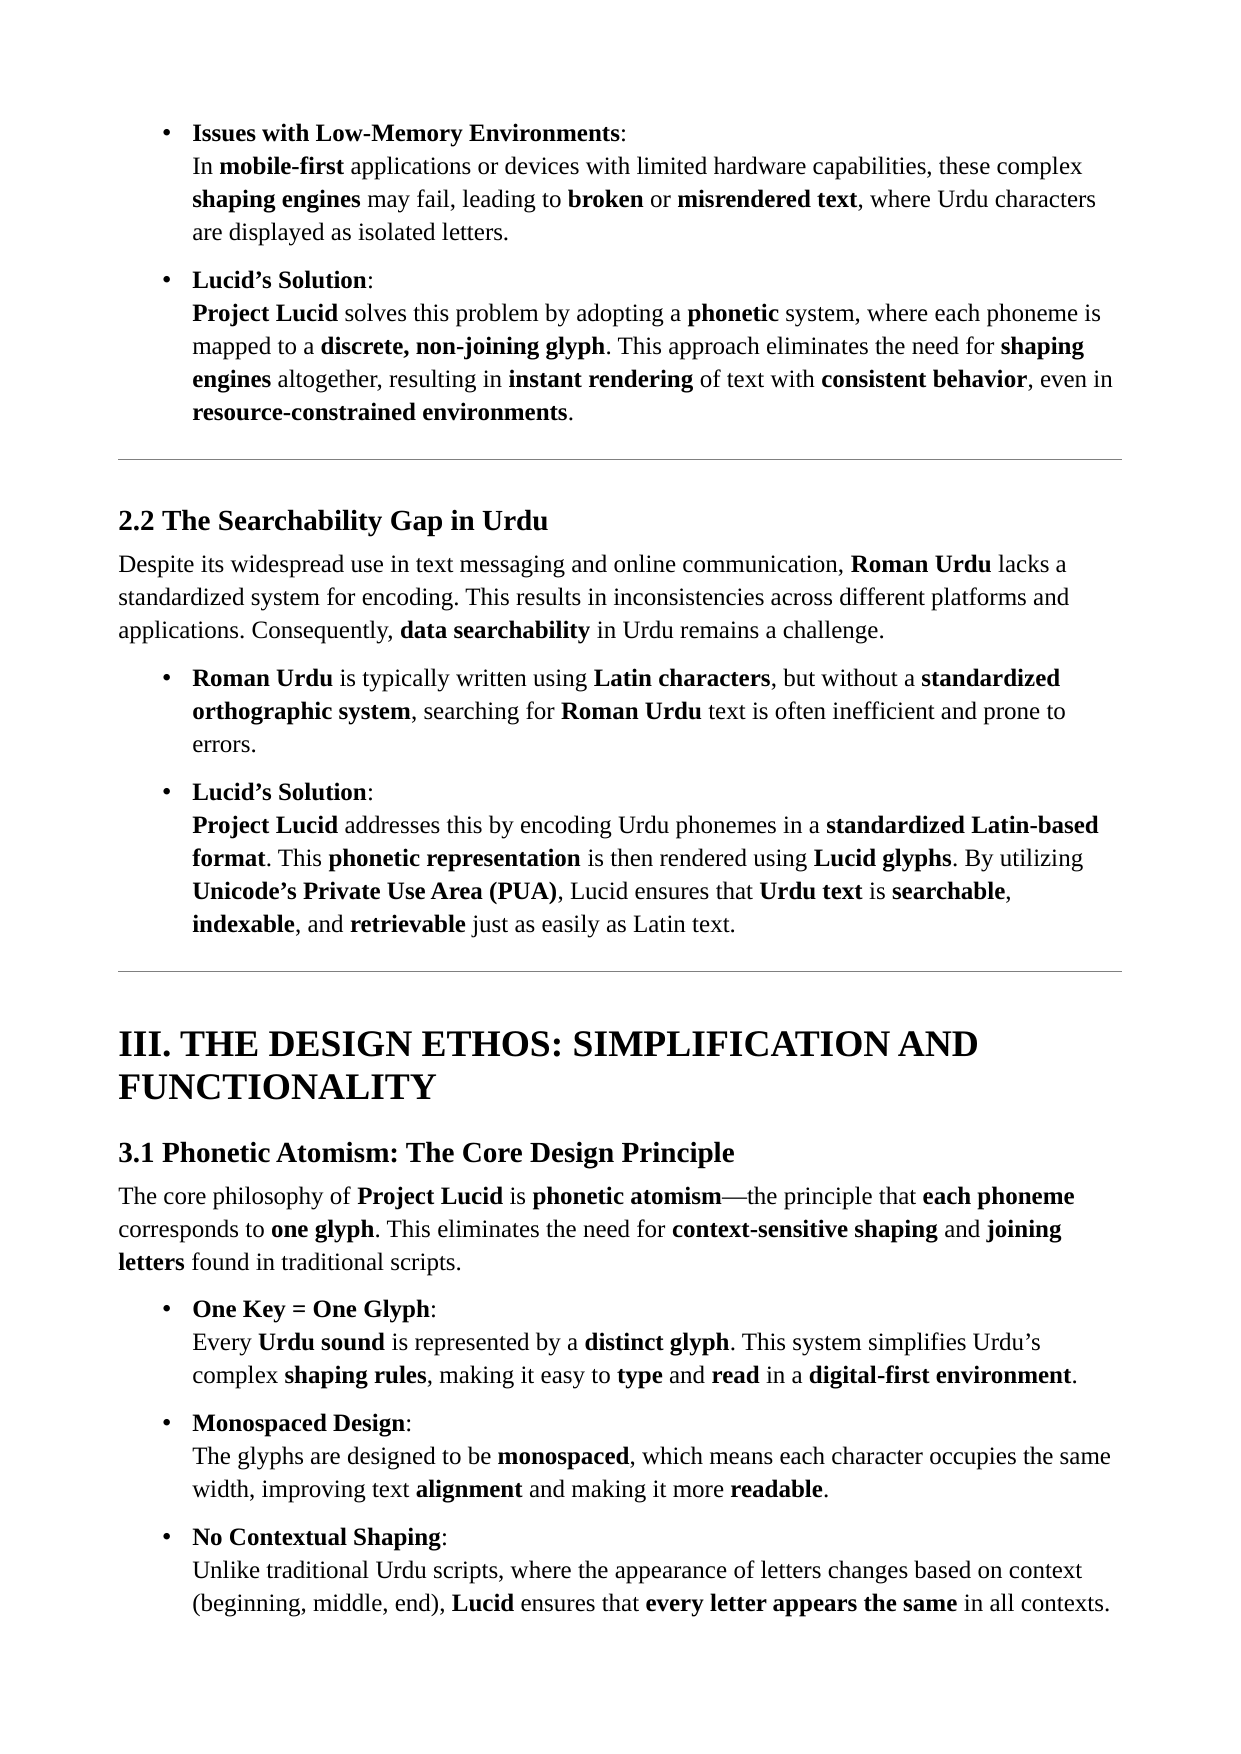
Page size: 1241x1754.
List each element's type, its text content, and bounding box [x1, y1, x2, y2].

list Monospaced Design: The glyphs are designed to be monospaced, which means each character occupies the same width, improving text alignment and making it more readable. [162, 1408, 1122, 1503]
text The core philosophy of Project Lucid is phonetic atomism—the principle that each phoneme corresponds to one glyph. This eliminates the need for context-sensitive shaping and joining letters found in traditional scripts. [118, 1181, 1122, 1276]
list Issues with Low-Memory Environments: In mobile-first applications or devices with limited hardware capabilities, these complex shaping engines may fail, leading to broken or misrendered text, where Urdu characters are displayed as isolated letters. [162, 118, 1122, 246]
list No Contextual Shaping: Unlike traditional Urdu scripts, where the appearance of letters changes based on context (beginning, middle, end), Lucid ensures that every letter appears the same in all contexts. [162, 1522, 1122, 1617]
list Lucid’s Solution: Project Lucid addresses this by encoding Urdu phonemes in a standardized Latin-based format. This phonetic representation is then rendered using Lucid glyphs. By utilizing Unicode’s Private Use Area (PUA), Lucid ensures that Urdu text is searchable, indexable, and retrievable just as easily as Latin text. [162, 777, 1122, 937]
list Roman Urdu is typically written using Latin characters, but without a standardized orthographic system, searching for Roman Urdu text is often inefficient and prone to errors. [162, 663, 1122, 758]
list One Key = One Glyph: Every Urdu sound is represented by a distinct glyph. This system simplifies Urdu’s complex shaping rules, making it easy to type and read in a digital-first environment. [162, 1294, 1122, 1389]
subtitle III. THE DESIGN ETHOS: SIMPLIFICATION AND FUNCTIONALITY [118, 1021, 1122, 1108]
list Lucid’s Solution: Project Lucid solves this problem by adopting a phonetic system, where each phoneme is mapped to a discrete, non-joining glyph. This approach eliminates the need for shaping engines altogether, resulting in instant rendering of text with consistent behavior, even in resource-constrained environments. [162, 265, 1122, 426]
subtitle 3.1 Phonetic Atomism: The Core Design Principle [118, 1135, 1122, 1168]
text Despite its widespread use in text messaging and online communication, Roman Urdu lacks a standardized system for encoding. This results in inconsistencies across different platforms and applications. Consequently, data searchability in Urdu remains a challenge. [118, 549, 1122, 644]
subtitle 2.2 The Searchability Gap in Urdu [118, 503, 1122, 537]
